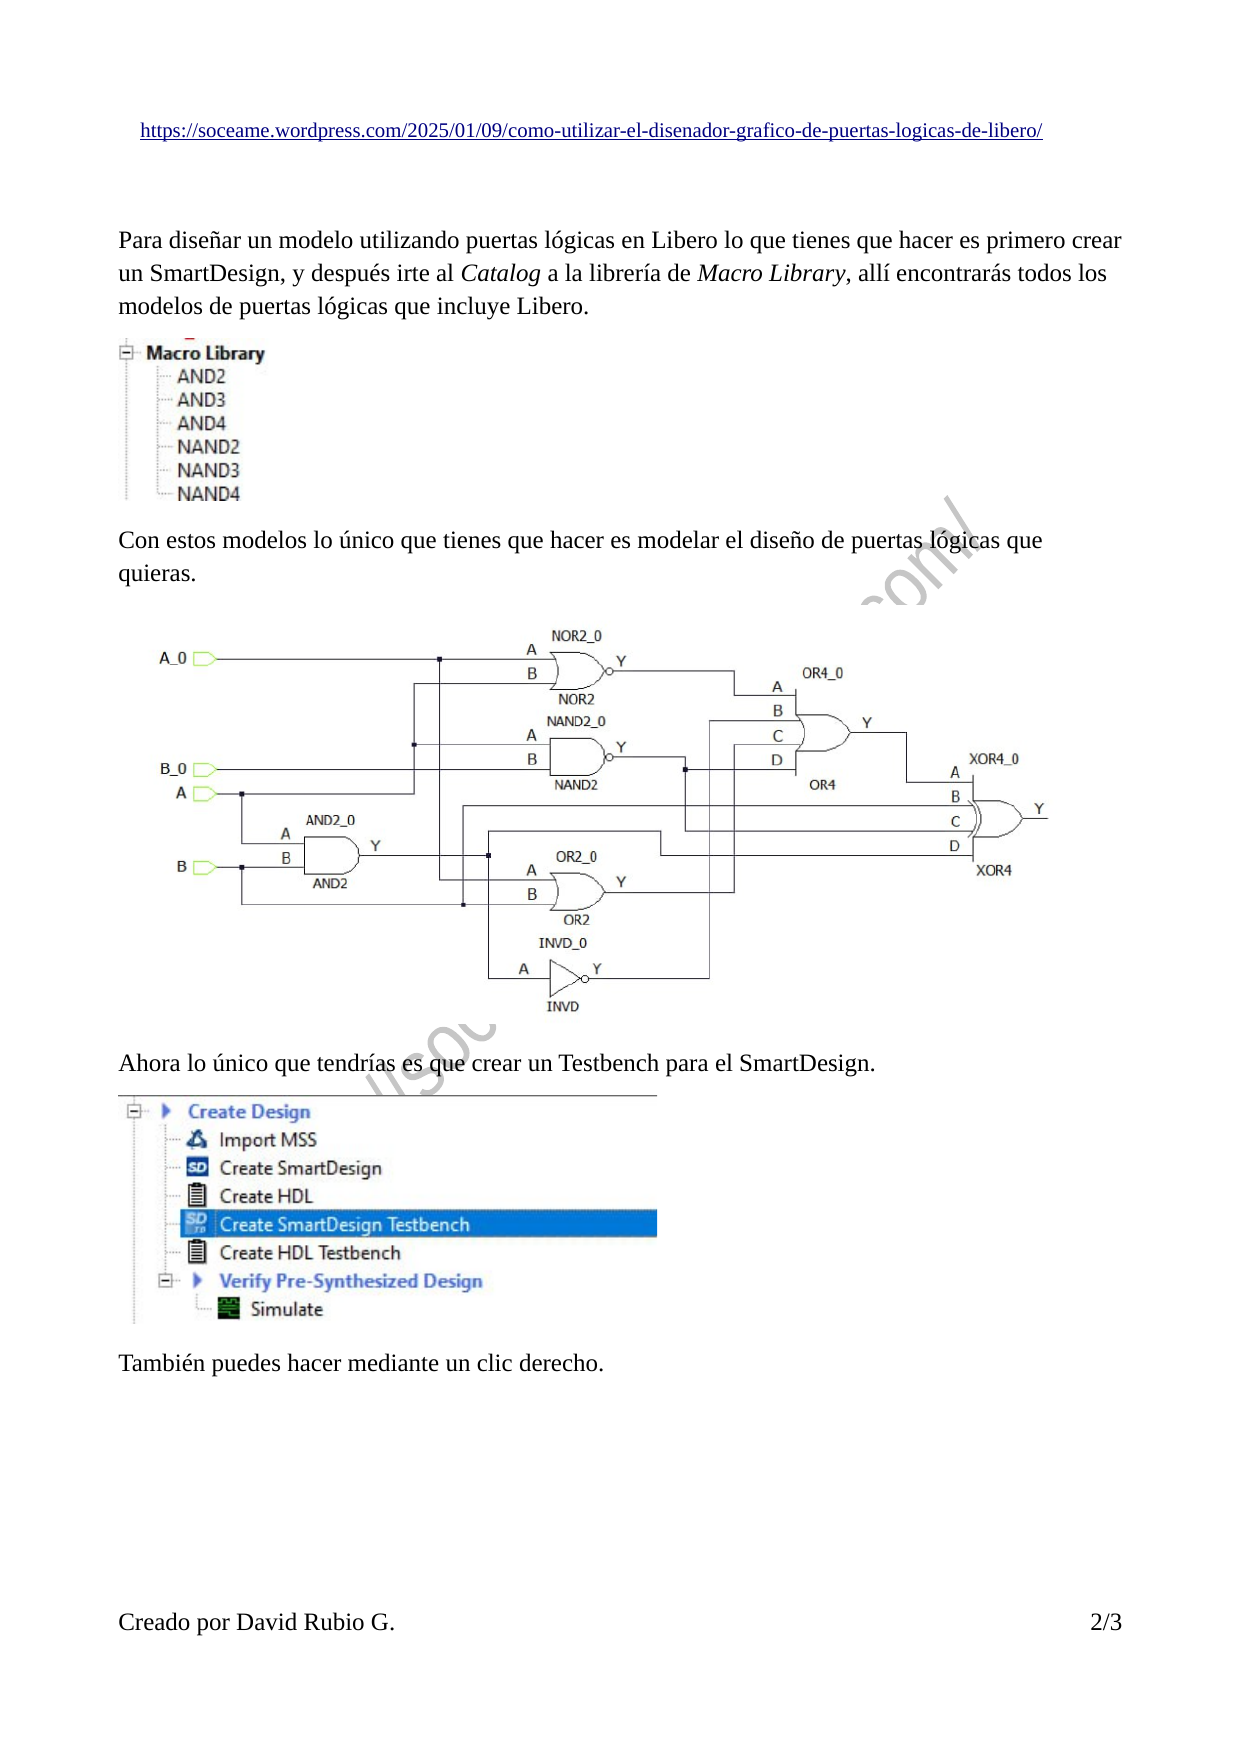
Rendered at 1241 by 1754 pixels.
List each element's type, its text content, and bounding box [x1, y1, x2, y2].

picture [118, 338, 451, 501]
picture [118, 605, 1091, 1024]
text También puedes hacer mediante un clic derecho. [118, 1348, 1122, 1377]
text Para diseñar un modelo utilizando puertas lógicas en Libero lo que tienes que hacer es primero crear un SmartDesign, y después irte al Catalog a la librería de Macro Library, allí encontrarás todos los modelos de puertas lógicas que incluye Libero. [118, 225, 1122, 319]
picture [118, 1095, 658, 1324]
text Ahora lo único que tendrías es que crear un Testbench para el SmartDesign. [118, 1048, 438, 1077]
text Ahora lo único que tendrías es que crear un Testbench para el SmartDesign. [440, 1048, 1122, 1077]
text Con estos modelos lo único que tienes que hacer es modelar el diseño de puertas lógicas que quieras. [118, 525, 1122, 587]
